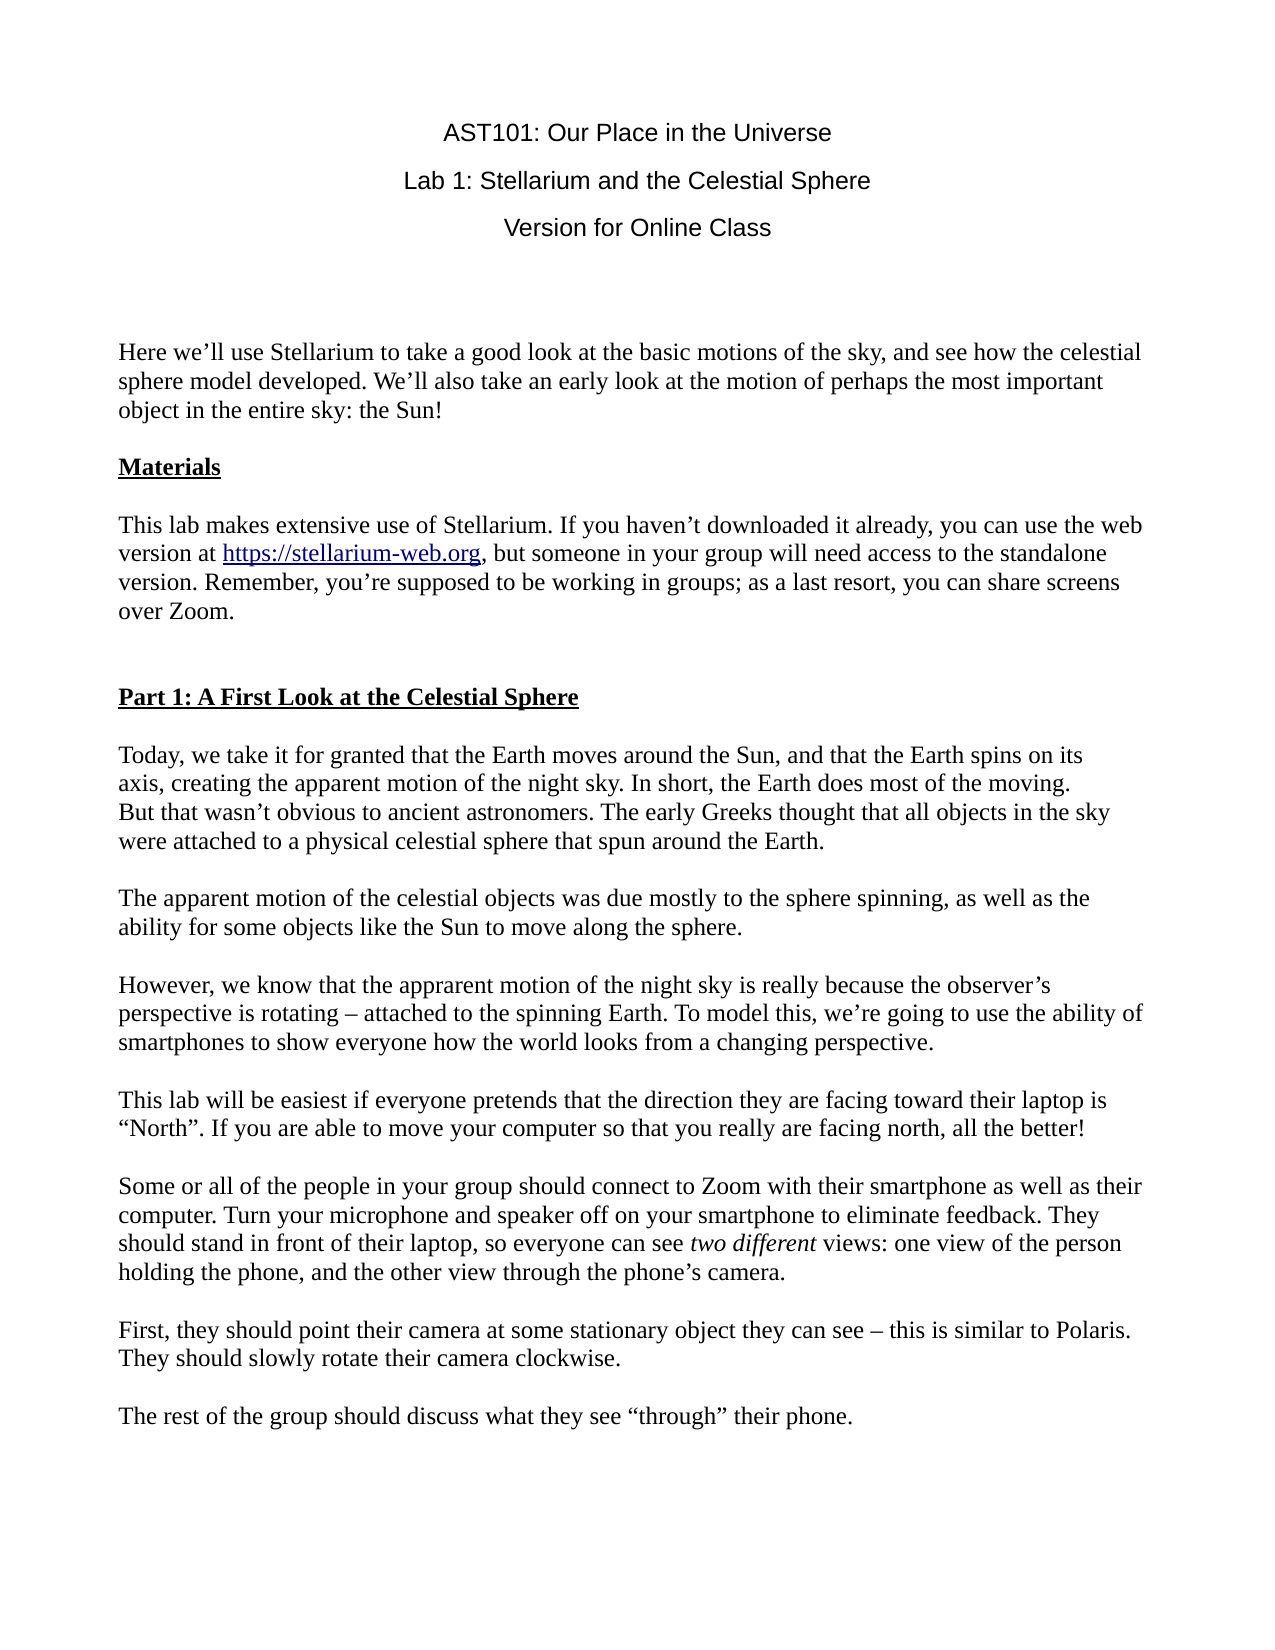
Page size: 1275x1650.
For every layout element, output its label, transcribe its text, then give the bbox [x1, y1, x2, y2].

text Today, we take it for granted that the Earth moves around the Sun, and that the Earth spins on its [118, 740, 1157, 768]
text But that wasn’t obvious to ancient astronomers. The early Greeks thought that all objects in the sky were attached to a physical celestial sphere that spun around the Earth. [118, 797, 1157, 855]
text AST101: Our Place in the Universe [118, 118, 1157, 147]
text Here we’ll use Stellarium to take a good look at the basic motions of the sky, and see how the celestial sphere model developed. We’ll also take an early look at the motion of perhaps the most important object in the entire sky: the Sun! [118, 337, 1157, 423]
text Some or all of the people in your group should connect to Zoom with their smartphone as well as their computer. Turn your microphone and speaker off on your smartphone to eliminate feedback. They should stand in front of their laptop, so everyone can see two different views: one view of the person holding the phone, and the other view through the phone’s camera. [118, 1171, 1157, 1286]
text However, we know that the apprarent motion of the night sky is really because the observer’s perspective is rotating – attached to the spinning Earth. To model this, we’re going to use the ability of smartphones to show everyone how the world looks from a changing perspective. [118, 970, 1157, 1056]
text axis, creating the apparent motion of the night sky. In short, the Earth does most of the moving. [118, 768, 1157, 797]
text ability for some objects like the Sun to move along the sphere. [118, 912, 1157, 941]
text The apparent motion of the celestial objects was due mostly to the sphere spinning, as well as the [118, 883, 1157, 912]
text This lab makes extensive use of Stellarium. If you haven’t downloaded it already, you can use the web version at https://stellarium-web.org, but someone in your group will need access to the standalone version. Remember, you’re supposed to be working in groups; as a last resort, you can share screens over Zoom. [118, 510, 1157, 625]
text This lab will be easiest if everyone pretends that the direction they are facing toward their laptop is “North”. If you are able to move your computer so that you really are facing north, all the better! [118, 1085, 1157, 1142]
text Materials [118, 452, 1157, 481]
text The rest of the group should discuss what they see “through” their phone. [118, 1401, 1157, 1430]
text Part 1: A First Look at the Celestial Sphere [118, 682, 1157, 711]
text Version for Online Class [118, 213, 1157, 242]
text Lab 1: Stellarium and the Celestial Sphere [118, 166, 1157, 194]
text First, they should point their camera at some stationary object they can see – this is similar to Polaris. They should slowly rotate their camera clockwise. [118, 1315, 1157, 1372]
